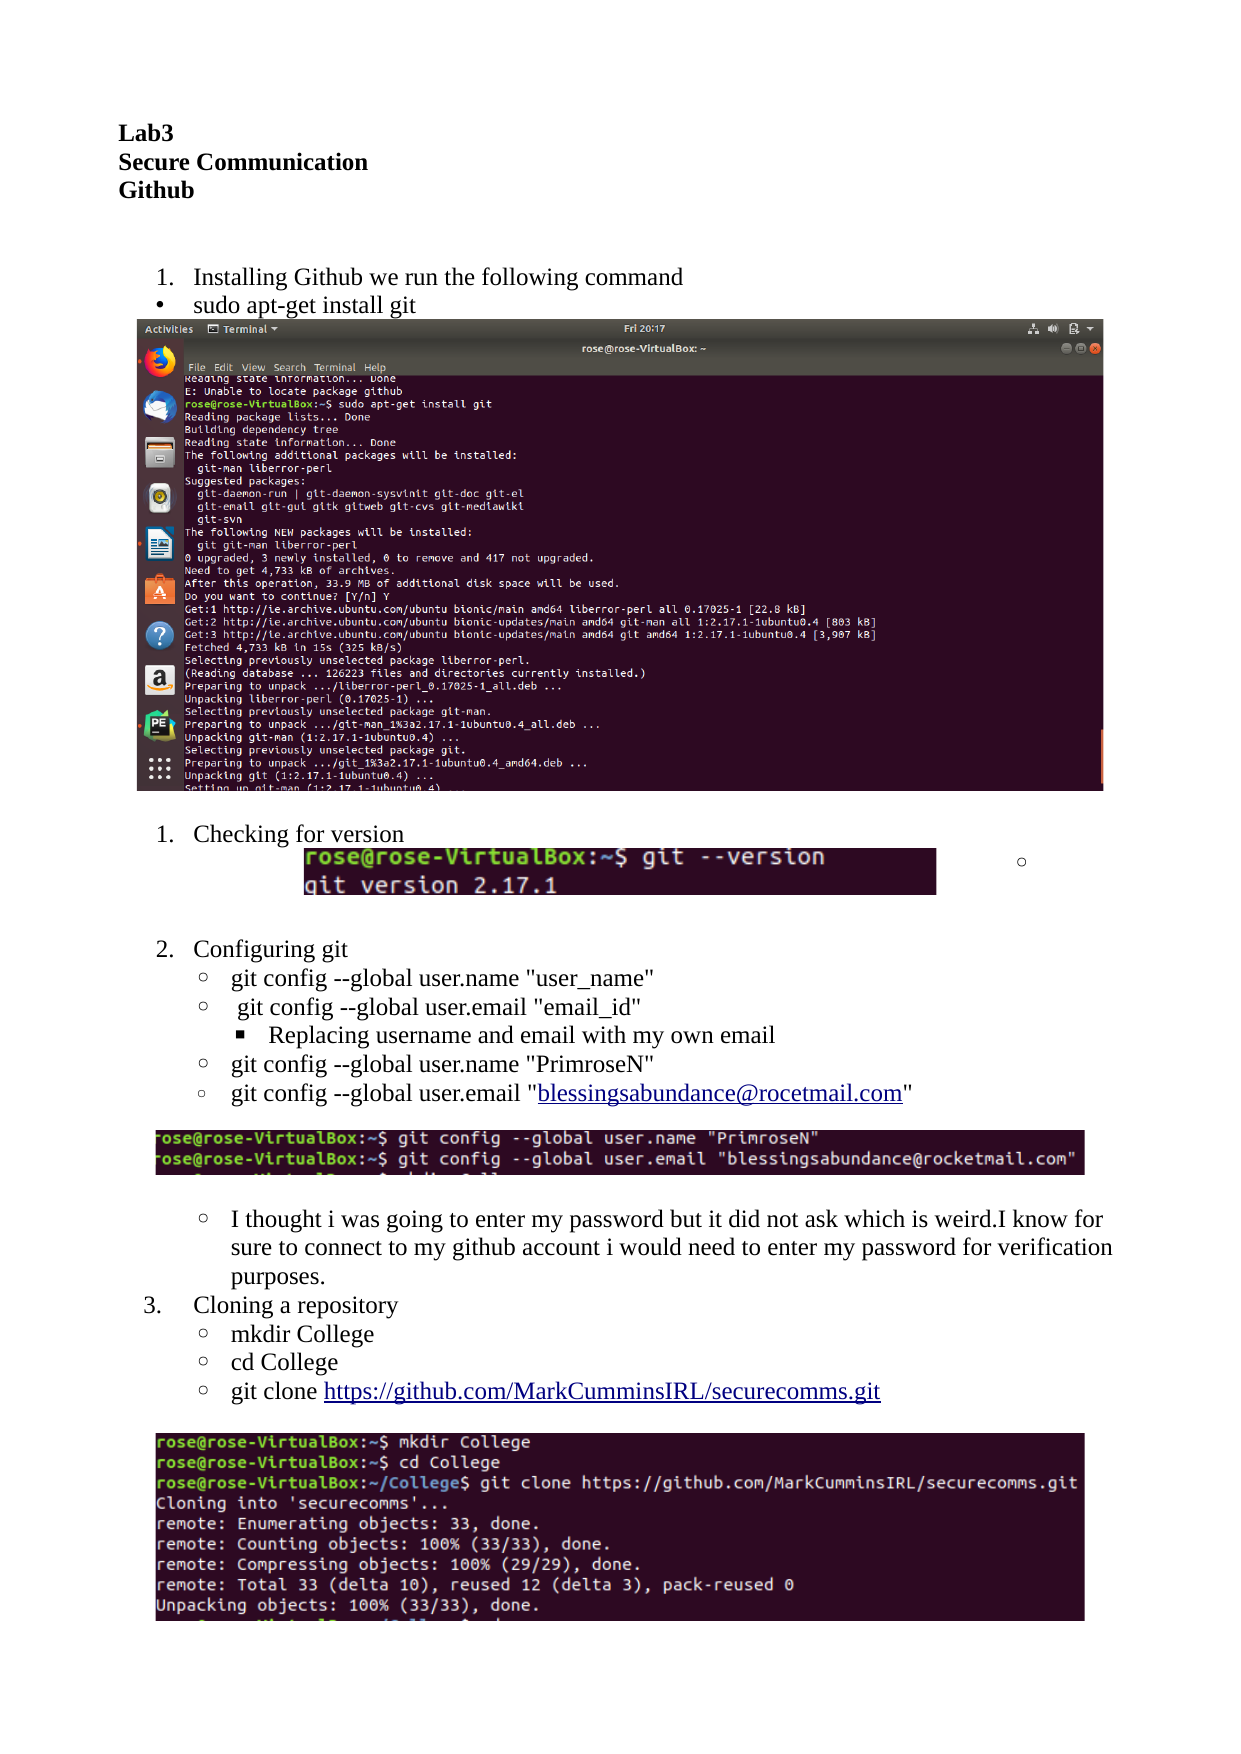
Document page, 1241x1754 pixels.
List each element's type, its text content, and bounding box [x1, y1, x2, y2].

list I thought i was going to enter my password but it did not ask which is weird.I know for sure to connect to my github account i would need to enter my password for verification purposes. [193, 1204, 1122, 1290]
text Lab3 [118, 118, 1122, 147]
list git config --global user.email "email_id" [193, 992, 1122, 1021]
picture [155, 1433, 1085, 1621]
picture [136, 319, 1104, 791]
list git config --global user.email "blessingsabundance@rocetmail.com" [193, 1078, 1122, 1107]
list git config --global user.name "PrimroseN" [193, 1049, 1122, 1078]
list Replacing username and email with my own email [231, 1021, 1122, 1049]
text Secure Communication [118, 147, 1122, 176]
list Configuring git [156, 934, 1122, 963]
text 3. Cloning a repository [118, 1290, 1122, 1319]
picture [155, 1130, 1085, 1175]
text Github [118, 176, 1122, 204]
list Installing Github we run the following command [156, 262, 1122, 291]
list git clone https://github.com/MarkCumminsIRL/securecomms.git [193, 1376, 1122, 1405]
list Checking for version [156, 819, 1122, 848]
list mkdir College [193, 1319, 1122, 1347]
list git config --global user.name "user_name" [193, 963, 1122, 992]
picture [303, 848, 937, 895]
list cd College [193, 1347, 1122, 1376]
list sudo apt-get install git [156, 291, 1122, 319]
